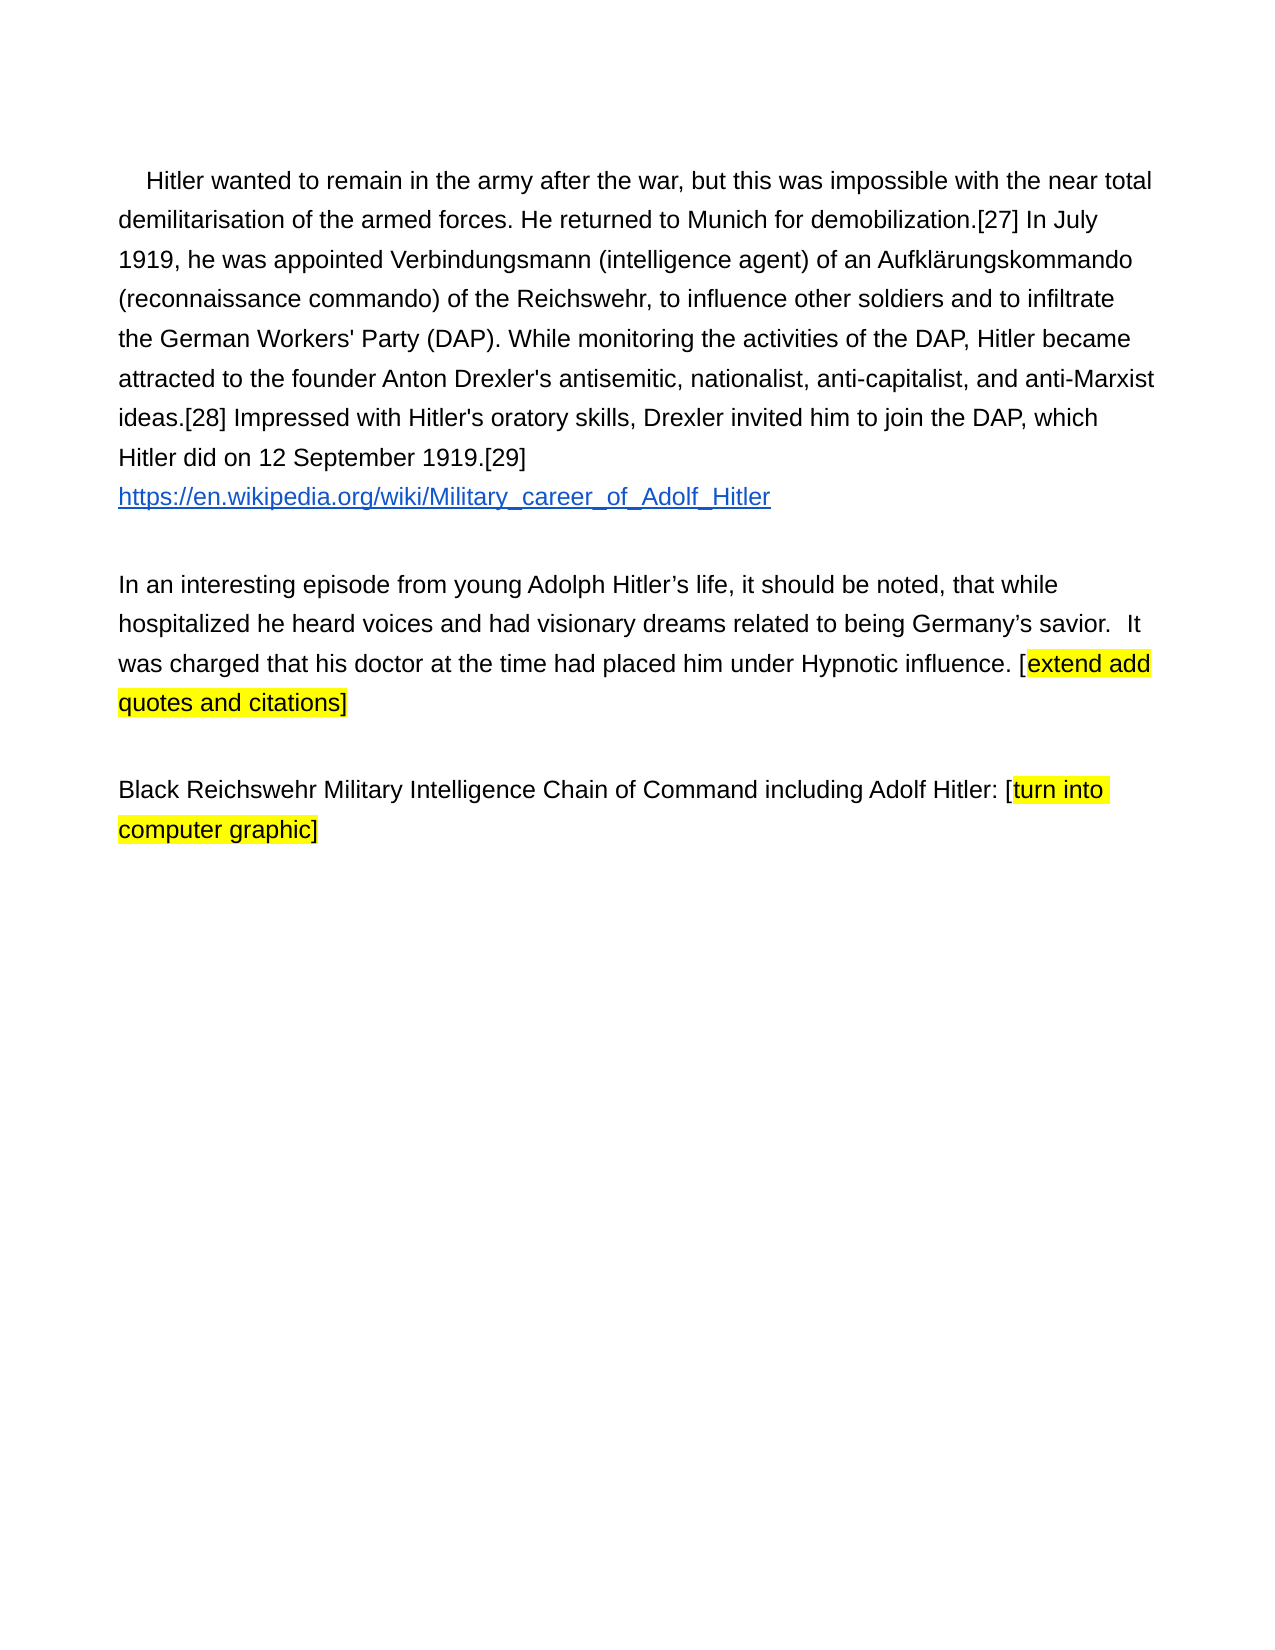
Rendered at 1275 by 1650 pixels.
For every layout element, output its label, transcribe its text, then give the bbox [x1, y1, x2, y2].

text In an interesting episode from young Adolph Hitler’s life, it should be noted, that while hospitalized he heard voices and had visionary dreams related to being Germany’s savior. It was charged that his doctor at the time had placed him under Hypnotic influence. [extend add quotes and citations] [118, 569, 1157, 717]
text Hitler wanted to remain in the army after the war, but this was impossible with the near total demilitarisation of the armed forces. He returned to Munich for demobilization.[27] In July 1919, he was appointed Verbindungsmann (intelligence agent) of an Aufklärungskommando (reconnaissance commando) of the Reichswehr, to influence other soldiers and to infiltrate the German Workers' Party (DAP). While monitoring the activities of the DAP, Hitler became attracted to the founder Anton Drexler's antisemitic, nationalist, anti-capitalist, and anti-Marxist ideas.[28] Impressed with Hitler's oratory skills, Drexler invited him to join the DAP, which Hitler did on 12 September 1919.[29] https://en.wikipedia.org/wiki/Military_career_of_Adolf_Hitler [118, 166, 1157, 511]
text Black Reichswehr Military Intelligence Chain of Command including Adolf Hitler: [turn into computer graphic] [118, 776, 1157, 844]
